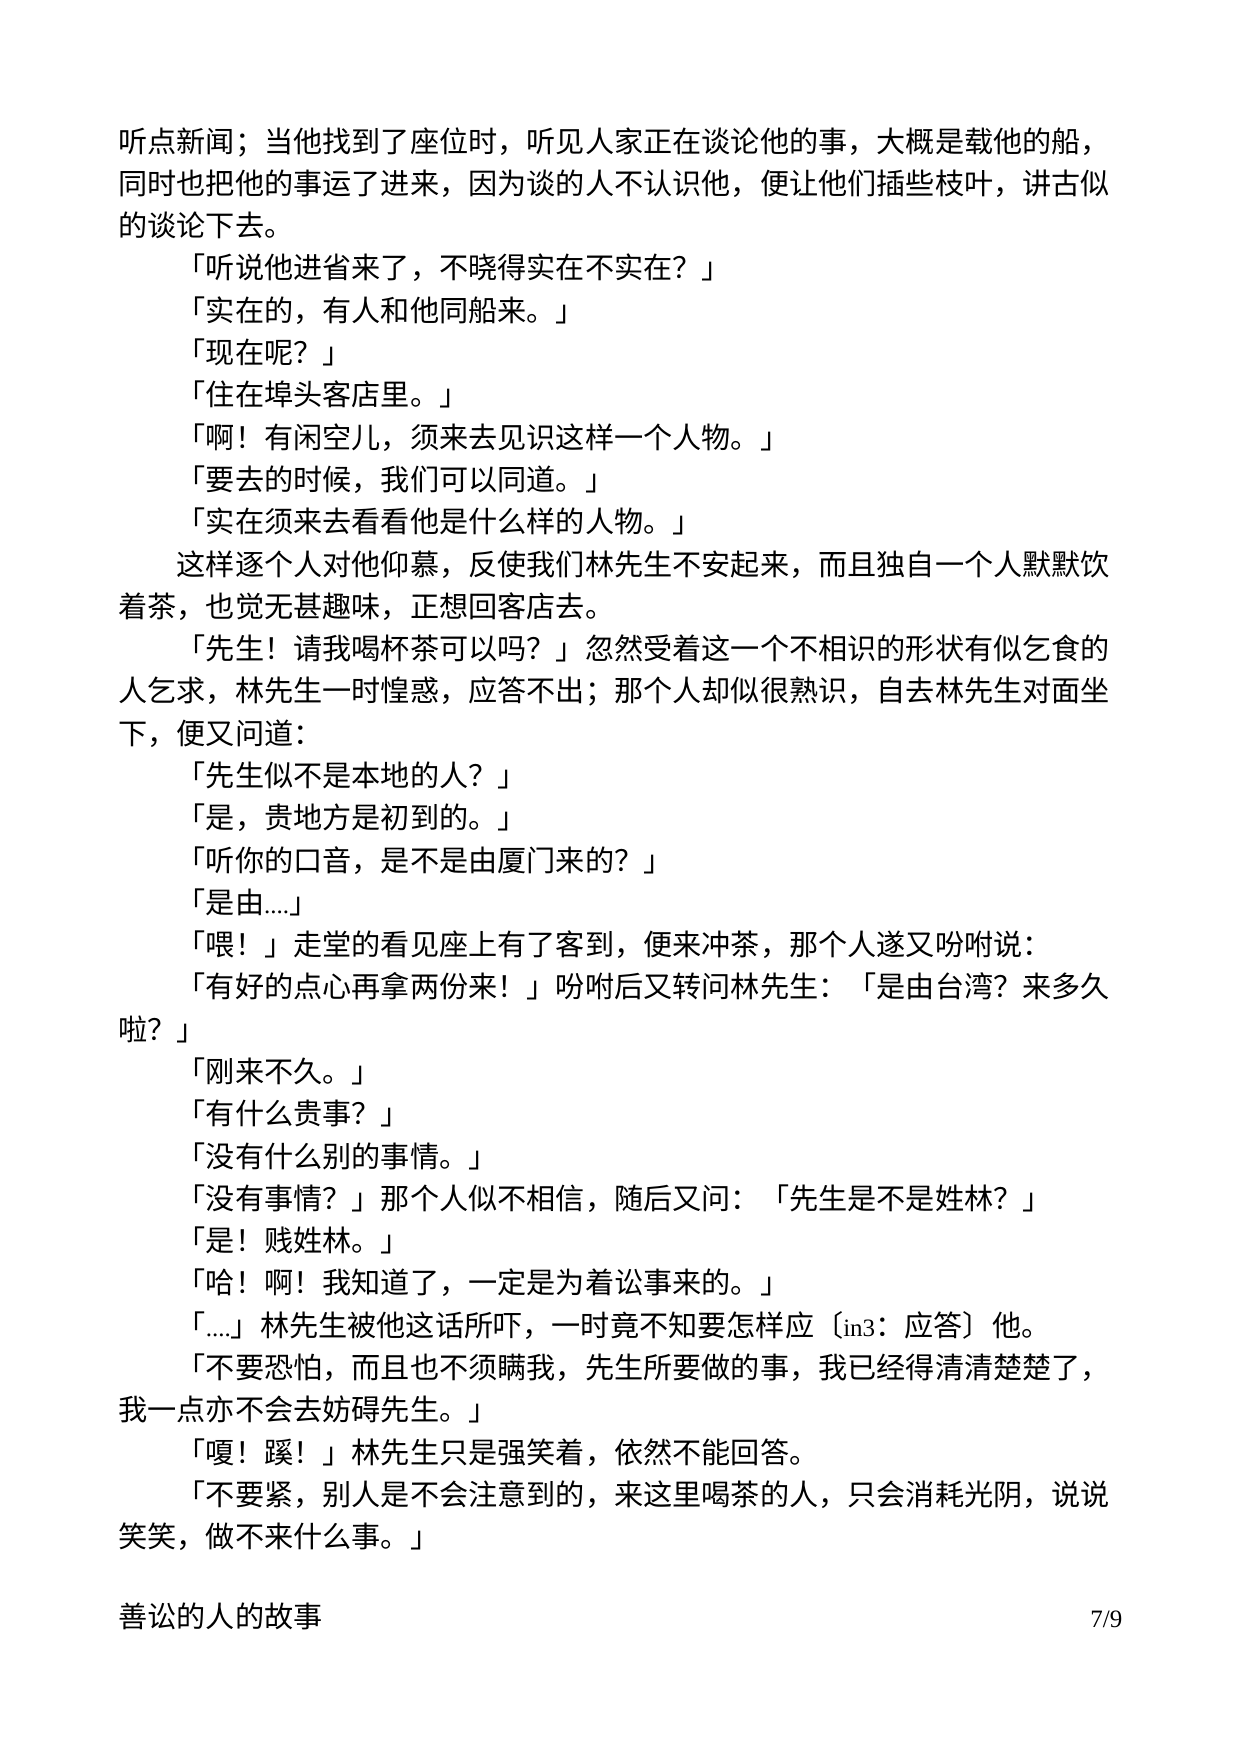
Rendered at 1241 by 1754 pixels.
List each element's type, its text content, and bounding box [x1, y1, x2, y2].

text 「嗄！蹊！」林先生只是强笑着，依然不能回答。 [118, 1429, 1122, 1471]
text 「刚来不久。」 [118, 1048, 1122, 1091]
text 这样逐个人对他仰慕，反使我们林先生不安起来，而且独自一个人默默饮着茶，也觉无甚趣味，正想回客店去。 [118, 541, 1122, 626]
text 听点新闻；当他找到了座位时，听见人家正在谈论他的事，大概是载他的船，同时也把他的事运了进来，因为谈的人不认识他，便让他们插些枝叶，讲古似的谈论下去。 [118, 118, 1122, 245]
text 「有什么贵事？」 [118, 1091, 1122, 1133]
text 「喂！」走堂的看见座上有了客到，便来冲茶，那个人遂又吩咐说： [118, 922, 1122, 964]
text 「先生似不是本地的人？」 [118, 752, 1122, 795]
text 「听你的口音，是不是由厦门来的？」 [118, 837, 1122, 879]
text 「有好的点心再拿两份来！」吩咐后又转问林先生：「是由台湾？来多久啦？」 [118, 964, 1122, 1048]
text 「先生！请我喝杯茶可以吗？」忽然受着这一个不相识的形状有似乞食的人乞求，林先生一时惶惑，应答不出；那个人却似很熟识，自去林先生对面坐下，便又问道： [118, 626, 1122, 752]
text 「是！贱姓林。」 [118, 1218, 1122, 1260]
text 「听说他进省来了，不晓得实在不实在？」 [118, 245, 1122, 287]
text 「现在呢？」 [118, 329, 1122, 372]
text 「是由....」 [118, 879, 1122, 922]
text 「住在埠头客店里。」 [118, 372, 1122, 414]
text 「没有什么别的事情。」 [118, 1133, 1122, 1175]
text 「哈！啊！我知道了，一定是为着讼事来的。」 [118, 1260, 1122, 1302]
text 「是，贵地方是初到的。」 [118, 795, 1122, 837]
text 「啊！有闲空儿，须来去见识这样一个人物。」 [118, 414, 1122, 456]
text 「没有事情？」那个人似不相信，随后又问：「先生是不是姓林？」 [118, 1175, 1122, 1218]
text 「....」林先生被他这话所吓，一时竟不知要怎样应〔in3：应答〕他。 [118, 1302, 1122, 1344]
text 「不要紧，别人是不会注意到的，来这里喝茶的人，只会消耗光阴，说说笑笑，做不来什么事。」 [118, 1471, 1122, 1556]
text 「不要恐怕，而且也不须瞒我，先生所要做的事，我已经得清清楚楚了，我一点亦不会去妨碍先生。」 [118, 1344, 1122, 1429]
text 「要去的时候，我们可以同道。」 [118, 456, 1122, 499]
text 「实在的，有人和他同船来。」 [118, 287, 1122, 329]
text 「实在须来去看看他是什么样的人物。」 [118, 499, 1122, 541]
